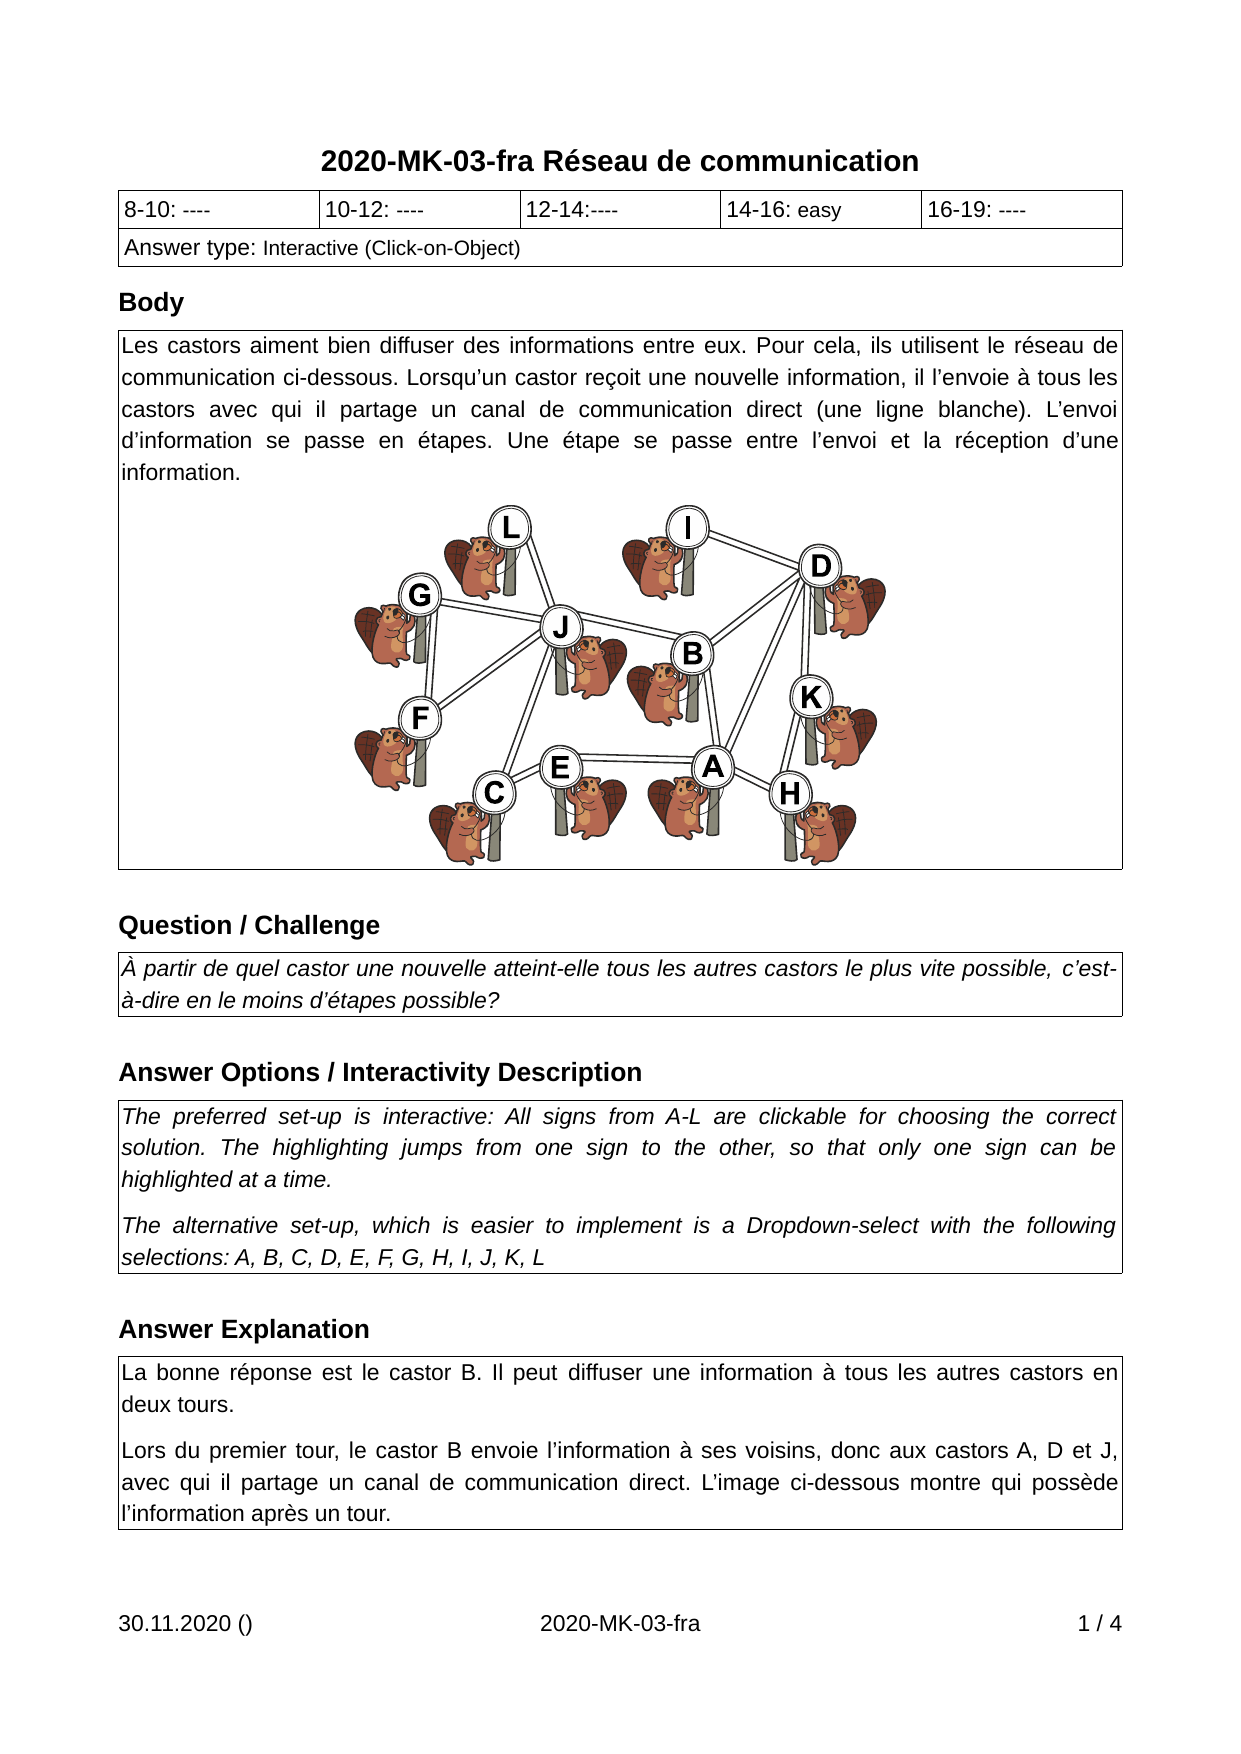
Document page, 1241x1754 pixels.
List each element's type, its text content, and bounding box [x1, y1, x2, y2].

table_header 8-10: ---- [119, 191, 319, 228]
text À partir de quel castor une nouvelle atteint-elle tous les autres castors le plus vite possible, c’est-à-dire en le moins d’étapes possible? [119, 953, 1122, 1016]
table_header 16-19: ---- [922, 191, 1122, 228]
text Les castors aiment bien diffuser des informations entre eux. Pour cela, ils utilisent le réseau de communication ci-dessous. Lorsqu’un castor reçoit une nouvelle information, il l’envoie à tous les castors avec qui il partage un canal de communication direct (une ligne blanche). L’envoi d’information se passe en étapes. Une étape se passe entre l’envoi et la réception d’une information. [119, 331, 1122, 485]
text The alternative set-up, which is easier to implement is a Dropdown-select with the following selections: A, B, C, D, E, F, G, H, I, J, K, L [119, 1209, 1122, 1273]
subtitle Answer Options / Interactivity Description [118, 1057, 1122, 1087]
text Lors du premier tour, le castor B envoie l’information à ses voisins, donc aux castors A, D et J, avec qui il partage un canal de communication direct. L’image ci-dessous montre qui possède l’information après un tour. [119, 1434, 1122, 1529]
subtitle Body [118, 287, 1122, 317]
table_header 12-14:---- [521, 191, 720, 228]
text La bonne réponse est le castor B. Il peut diffuser une information à tous les autres castors en deux tours. [119, 1357, 1122, 1417]
subtitle Answer Explanation [118, 1313, 1122, 1344]
table_header 10-12: ---- [320, 191, 520, 228]
subtitle Question / Challenge [118, 909, 1122, 940]
text The preferred set-up is interactive: All signs from A-L are clickable for choosing the correct solution. The highlighting jumps from one sign to the other, so that only one sign can be highlighted at a time. [119, 1101, 1122, 1192]
table_header 14-16: easy [721, 191, 921, 228]
subtitle 2020-MK-03-fra Réseau de communication [118, 143, 1122, 177]
table_cell Answer type: Interactive (Click-on-Object) [119, 229, 1122, 266]
